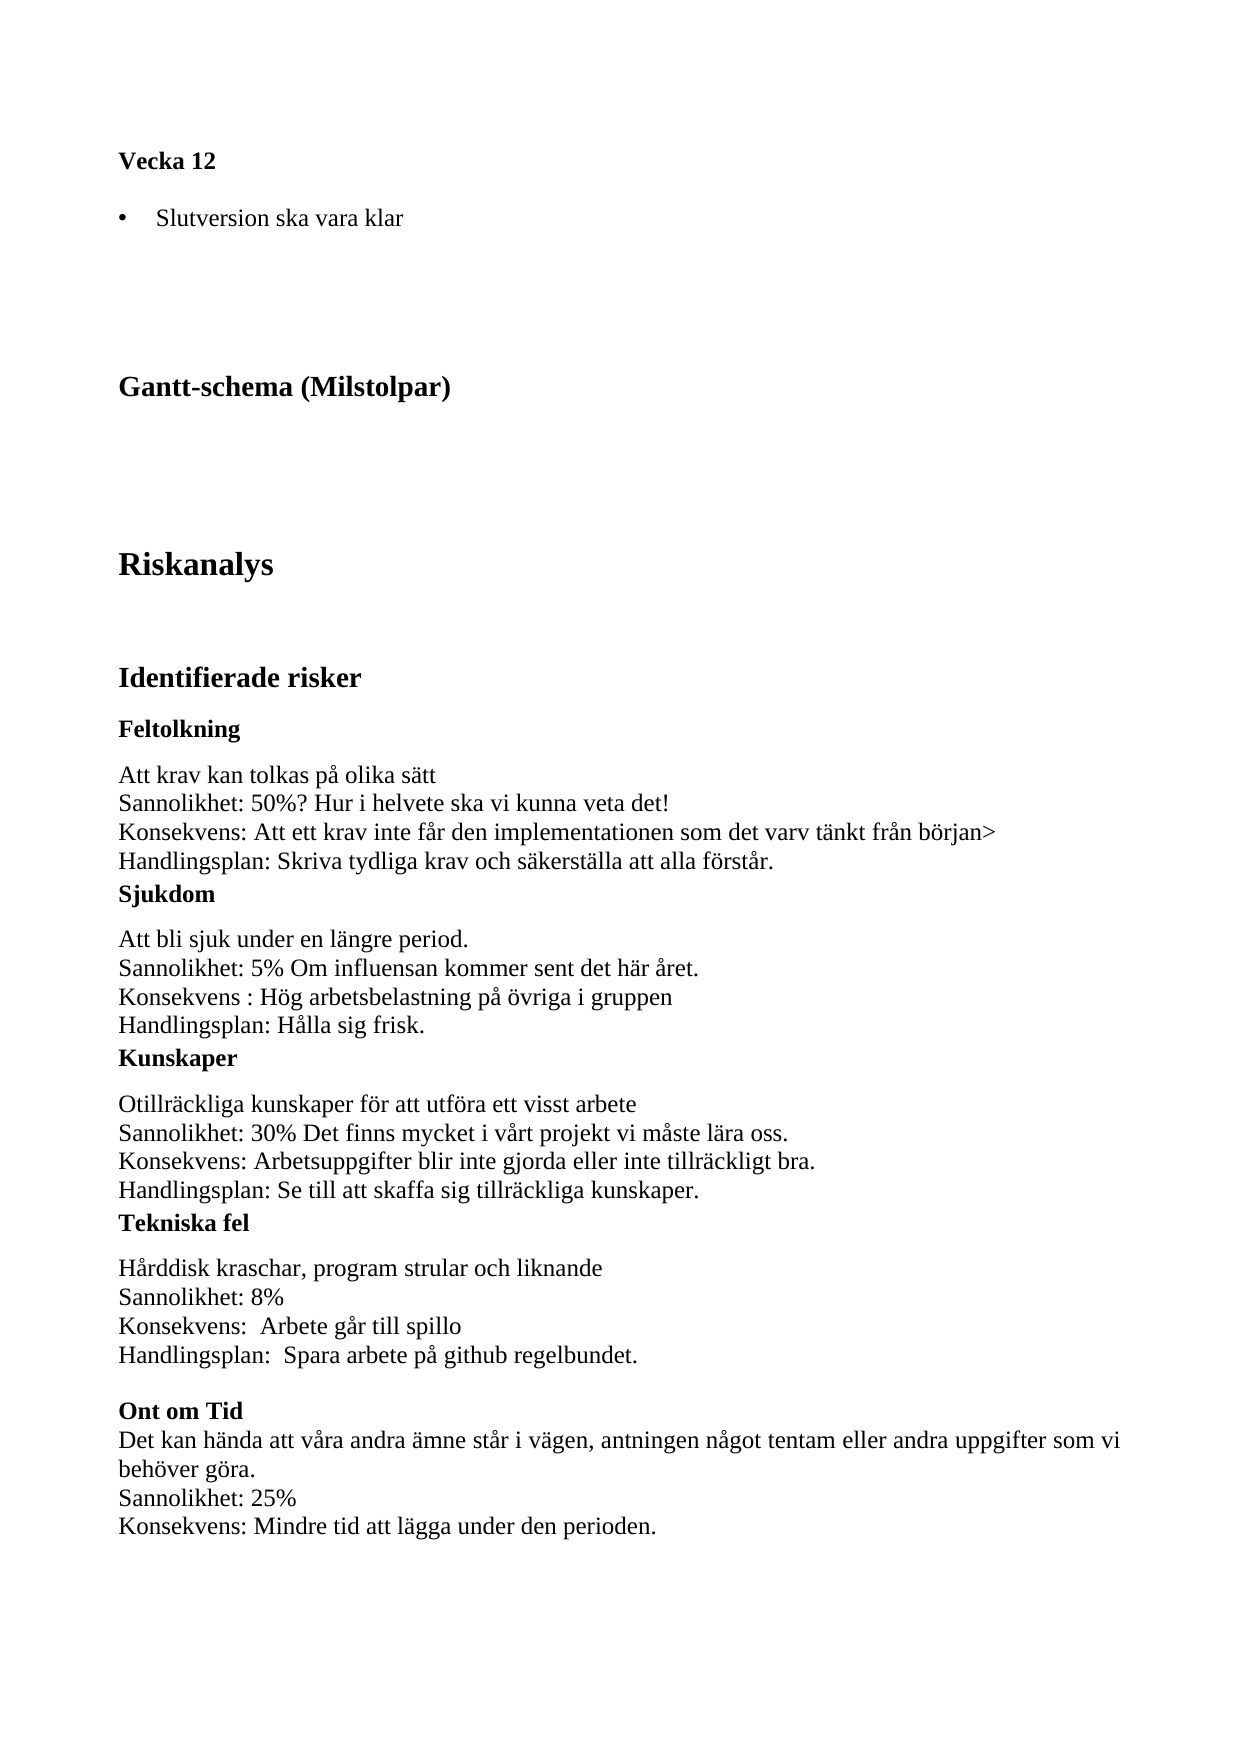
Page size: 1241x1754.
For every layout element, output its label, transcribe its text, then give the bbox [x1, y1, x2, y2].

text Handlingsplan: Hålla sig frisk. [118, 1011, 1122, 1039]
text Vecka 12 [118, 146, 1122, 175]
text Feltolkning [118, 714, 1122, 743]
text Sannolikhet: 30% Det finns mycket i vårt projekt vi måste lära oss. [118, 1118, 1122, 1146]
text Att bli sjuk under en längre period. [118, 924, 1122, 953]
text Riskanalys [118, 545, 1122, 583]
text Konsekvens: Arbetsuppgifter blir inte gjorda eller inte tillräckligt bra. [118, 1146, 1122, 1175]
text Sannolikhet: 50%? Hur i helvete ska vi kunna veta det! [118, 788, 1122, 817]
text Handlingsplan: Se till att skaffa sig tillräckliga kunskaper. [118, 1175, 1122, 1204]
text Konsekvens: Arbete går till spillo [118, 1311, 1122, 1340]
text Identifierade risker [118, 660, 1122, 693]
text Tekniska fel [118, 1208, 1122, 1237]
text Sannolikhet: 5% Om influensan kommer sent det här året. [118, 953, 1122, 982]
text Sannolikhet: 25% [118, 1483, 1122, 1511]
text Att krav kan tolkas på olika sätt [118, 760, 1122, 788]
text Otillräckliga kunskaper för att utföra ett visst arbete [118, 1089, 1122, 1118]
list Slutversion ska vara klar [81, 203, 1122, 232]
text Handlingsplan: Spara arbete på github regelbundet. [118, 1340, 1122, 1368]
text Sannolikhet: 8% [118, 1282, 1122, 1311]
text Hårddisk kraschar, program strular och liknande [118, 1253, 1122, 1282]
text Ont om Tid [118, 1396, 1122, 1425]
text Det kan hända att våra andra ämne står i vägen, antningen något tentam eller andra uppgifter som vi behöver göra. [118, 1425, 1122, 1483]
text Konsekvens: Att ett krav inte får den implementationen som det varv tänkt från början> [118, 817, 1122, 846]
text Handlingsplan: Skriva tydliga krav och säkerställa att alla förstår. [118, 846, 1122, 875]
text Kunskaper [118, 1043, 1122, 1072]
text Gantt-schema (Milstolpar) [118, 369, 1122, 402]
text Konsekvens : Hög arbetsbelastning på övriga i gruppen [118, 982, 1122, 1011]
text Konsekvens: Mindre tid att lägga under den perioden. [118, 1511, 1122, 1540]
text Sjukdom [118, 879, 1122, 908]
